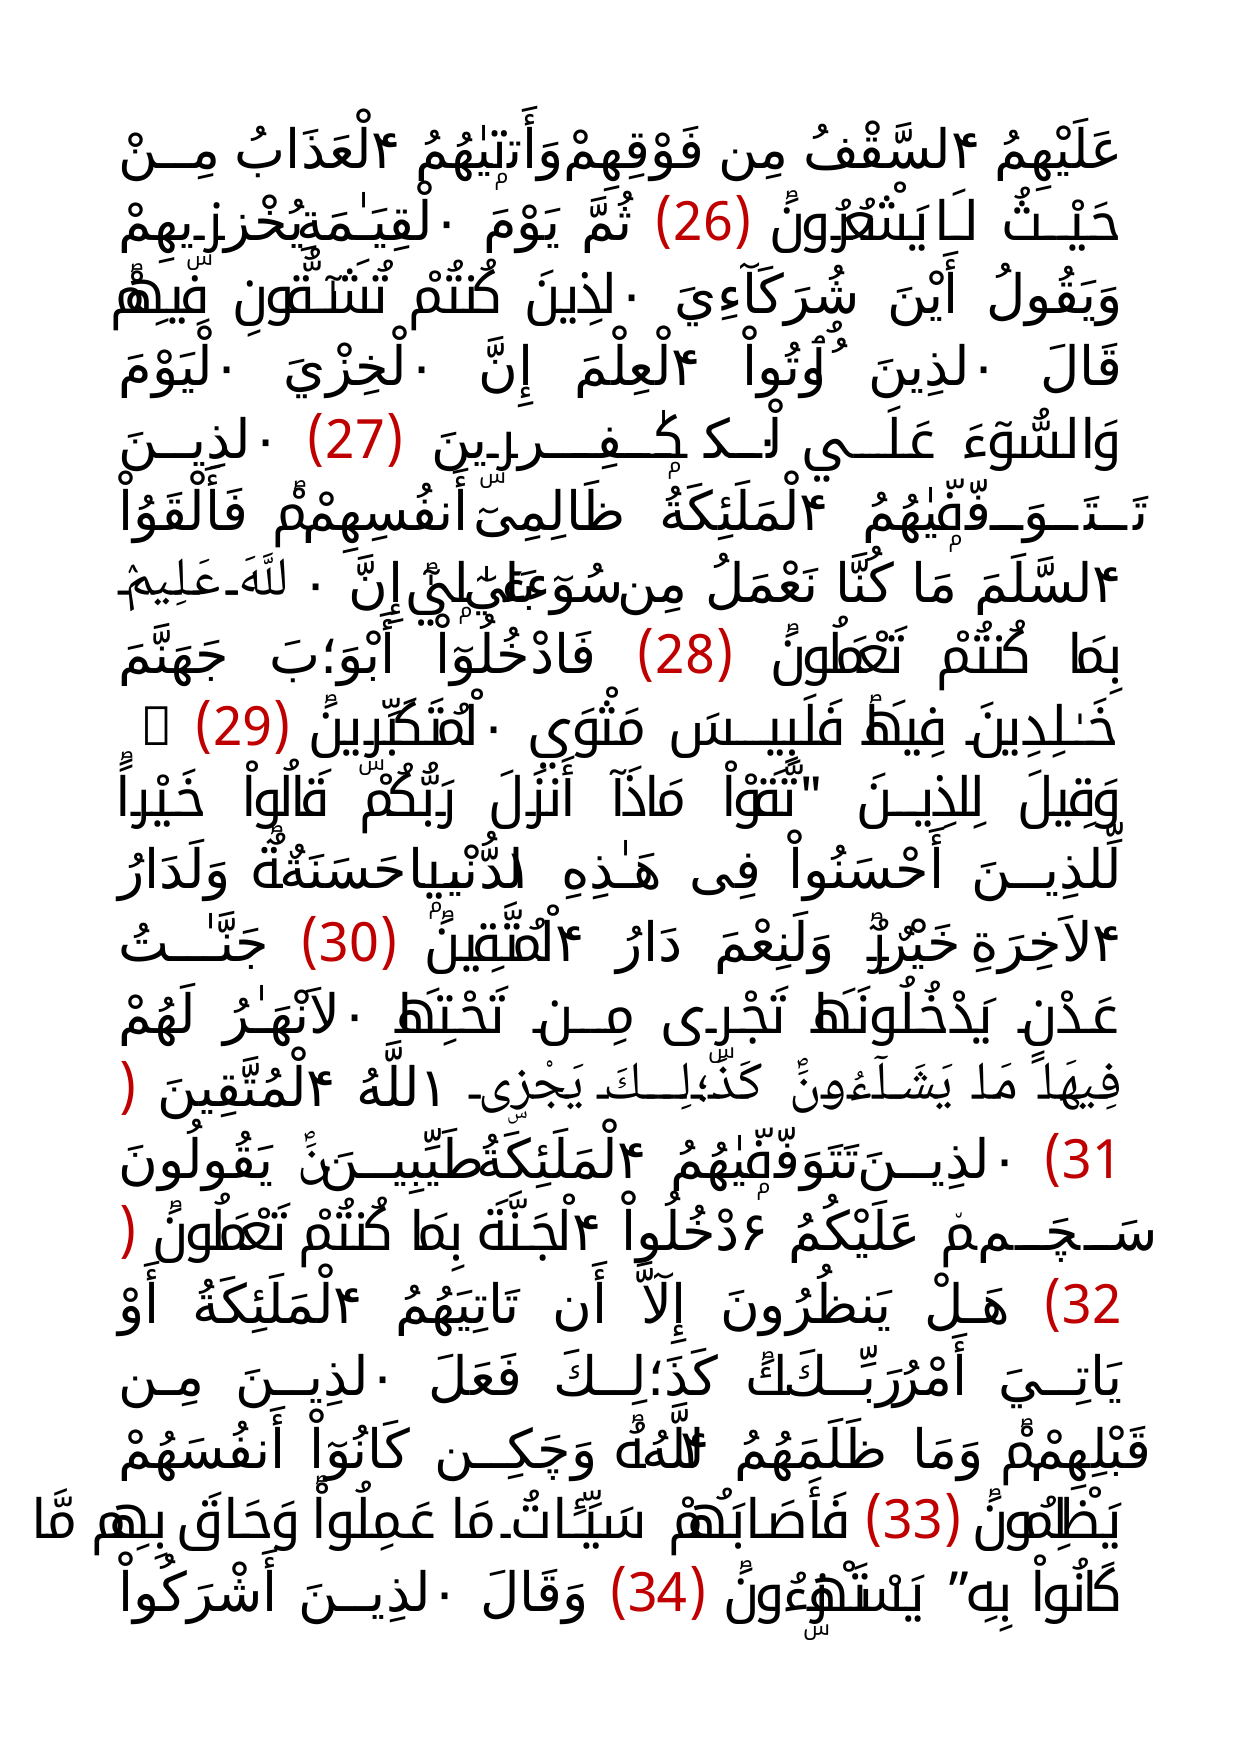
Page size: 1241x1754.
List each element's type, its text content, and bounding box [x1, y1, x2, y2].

text ¥ بِسْمِ ۱للَّهِ ۱لرَّحْمَـٰنِ ۱لرَّحِيمِ أَتۭيٰٓ أَمْرُ ۴للَّهِ فَلاَ تَسْتَعْجِلُوهُؐ سُبْحَـٰنَهُ„ وَتَعَـٰلۭــيٰ عَمَّا يُشْرۣكُونَؐ (1) يُنَزّۣلُ ۴لْمَلَئِكَةَ بِالرُّوحِ مِنَ اَمْرۣهِ” عَلَيٰ مَنْ يَّشَآءُ مِـنْ عِبَادِهِ“ أَنَ اَنذِرُوٓاْ أَنَّهُ„ لآَ إِچَهَ إِلٓاَّ أَنَا فَاتَّقُونِؐ (2) خَلَــقَ ۰لسَّمَـٰوَ؛تتتِ وَالاَرْضَ بِالْحَـقﱢّؐ تَعَـٰلۭــيٰ عَمَّا يُشْرۣكُونَؐ (3) خَلَقَ ۰لِانسَـٰــنَ مِـن نُّطْفَةٍ فَإِذَا هُوَ خَصِيمٌ مُّبِينٌؐ (4) وَالاَنْعَـٰمَ خَلَقَهَاؐ لَكُمْ فِيهَا دِفْءٌ وَمَنَـٰفِعُ وَمِنْهَا تَاكُلُونَؐ (5) وَلَكُمْ فِيهَا جَمَال٘ حِينَ تُرۣيحُونَ وَحِيــنَ تَسْرَحُونَؐ (6) وَتَحْمِــلُ أَثْقَالَكُمُ; إِلَيٰ بَلَدٍ لَّمْ تَكُونُواْ بَـٰلِغِيهِ إِلاَّ بِشِقِّ ۱لاَنفُسِؐ إِنَّ رَبَّكُمْ لَرَءُوفٌ رَّحِيمٌؐ (7) وَالْخَيْلَ وَالْبِغَالَ وَالْحَمِيرَ لِتَرْكَبُوهَا وَزۣينَةًؐ وَيَخْلُقُ مَا لاَ تَعْلَمُونَؐ (8) وَعَلَــي ۰للَّهِ قَصْدُ ۴لسَّبِيلِ وَمِنْهَا جَآئِرٌؐ وَلَوْ شَآءَ لَهَدۭيٰكُمُ; أَجْمَعِينَؐ (9) هُوَ ۰ﻟـذِىٓ أَنزَلَ مِــنَ ۰لسَّمَآءِ مَآءً لَّكُم مِّنْهُ شَرَابببٌ وَمِنْهُ شَجَرٌ فِيهِ تُسِيمُونَؐ (10) يُنۢبِــتُ لَكُم بِهِ ۱لزَّرْعَ وَالزَّيْتُونَ وَاڤنَّخِيلَ وَالاَعْنَـٰــبَ وَمِــن كُــلّۣ ۱لثَّمَرَ؛تِؐ إِنَّ فِى ذَ؛لِــكَ ءَلاَيَةً لِّقَوْمٍ يَتَفَكَّرُونَؐ (11) وَسَخَّرَ لَكُمُ ۴ليْلَ وَالنَّهَارَ وَالشَّمْسَ وَالْقَمَرَ وَالنُّجُومَ مُسَخَّرَ؛تٙ بِأَمْرۣهِؐ“ إِنَّ فِى ذَ؛لِكَ ءَلاَيَـٰــتٍ لِّقَوْمٍ يَعْقِلُونَؐ (12) وَمَا ذَرَأَ لَكُمْ فِى ۱لاَرْضضضِ مُخْتَلِفاٗ اَلْوَ؛نُهُؐ; إِنننَّ فِى ذَ؛لِــكَ ءَلاَيَةً لِّقَوْمٍ يَذَّكَّرُونَؐ (13) وَهُوَ ۰ﻟ﮲ سَخَّرَ ۰ڤْبَحْرَ لِتَاكُلُواْ مِنْهُ لَحْماً طَرۣيّاً وَتَسْتَخْرۣجُواْ مِنْهُ حِلْيَةً تَلْبَسُونَهَاؐ وَتَرَي ۰لْفُلْكَ مَوَاخِرَ فِيهِ وَلِتَبْتَغُواْ مِن فَضْلِهِ” وَلَعَلَّكُمْ تَشْكُرُونَؐ (14) ® وَأَلْقۭـيٰ فِى ۱لاَرْضِ رَوَ؛سِيَ أَن تَمِيدَ بِكُمْ وَأَنْهَـٰراً وَسُبُلًا لَّعَلَّكُمْ تَهْتَدُونَ (15) وَعَچَمَـٰـــتٍؐ وَبِاڤنَّجْمِ هُمْ يَهْتَدُونَؐ (16) أَفَمَــنْ يَّخْلُقُ كَمَــن لاَّ يَخْلُقُؐ أَفَلاَ تَذَّكَّرُونَؐ (17) وَإِن تَعُدُّواْ نِعْمَةَ ۰للَّهِ لاَ تُحْصُوهَآؐ إِنننَّ ۰للَّهَ لَغَفُورٌ رَّحِيمٌؐ (18) وَاللَّهُ يَعْلَمُ مَا تُسِرُّونَ وَمَا تُعْلِنُونَؐ (19) وَالذِيــنَ تَدْعُونَ مِن دُونِ ۱للَّهِ لاَ يَخْلُقُونَ شَيْـٔاً وَهُمْ يُخْلَقُونَؐ (20) أَمْوَ؛ت٘ غَيْرُ أَحْيَآءٍؐ وَمَا يَشْعُرُونَ أَيَّانَ يُبْعَثُونَؐ (21) إِچَهُكُمُ; إِچَهٌ وَ؛حِدٌؐ فَالذِيــنَ لاَ يُومِنُونَ بِالاَخِرَةِ قُلُوبُهُم مُّنكِرَةٌ وَهُم مُّسْتَكْبِرُونَؐ (22) لاَ جَرَمَ أَنننَّ ۰للَّهَ يَعْلَمُ مَا يُسِرُّونَ وَمَا يُعْلِنُونَؐ إِنَّهُ„ لاَ يُحِبُّ ۴لْمُسْتَكْبِـرۣينَؐ (23) وَإِذَا قِيــلَ لَهُم مَّاذَآ أَنزَلَ رَبُّكُمْ قَالُوٓاْ أَسَـٰطِيرُ ۴لاَوَّلِيـنَ (24) ڤِيَحْمِلُوٓاْ أَوْزَارَهُمْ كَامِلَةً يَوْمَ ۰لْقِيَـٰمَةِ وَمِنَ اَوْزۭارۣ ۱لذِيــنَ يُضِلُّونَهُم بِغَيْرۣ عِلْمٖؐ اَلاَ سَآءَ مَا يَزۣرُونَؐ (25) قَدْ مَكَرَ ۰لذِيــنَ مِـن قَبْلِهِمْ فَأَتَــي ۰للَّهُ بُنْيَـٰنَهُم مِّنَ ۰لْقَوَاعِدِ فَخَرَّ عَلَيْهِمُ ۴لسَّقْفُ مِن فَوْقِهِمْ وَأَتۭيٰهُمُ ۴لْعَذَابُ مِــنْ حَيْــثُ لاَ يَشْعُرُونَؐ (26) ثُمَّ يَوْمَ ۰لْقِيَـٰمَةِ يُخْزۣيهِمْ وَيَقُولُ أَيْنَ شُرَكَآءِيَ ۰لذِينَ كُنتُمْ تُشَـٰٓـقُّونِ فِيهِمْؐ قَالَ ۰لذِينَ ٱُوتُواْ ۴لْعِلْمَ إِنَّ ۰لْخِزْيَ ۰لْيَوْمَ وَالسُّوٓءَ عَلَــي ۰لْكۭـٰفِـرۣينَ (27) ۰لذِيــنَ تَتَوَفّۭيٰهُمُ ۴لْمَلَئِكَةُ ظَالِمِىٓ أَنفُسِهِمْؐ فَأَلْقَوُاْ ۴لسَّلَمَ مَا كُنَّا نَعْمَلُ مِن سُوٓءٙ بَلۭيٰٓؐ إِنَّ ۰للَّهَ عَلِيمٛ بِمَا كُنتُمْ تَعْمَلُونَؐ (28) فَادْخُلُوٓاْ أَبْوَ؛بَ جَهَنَّمَ خَـٰلِدِينَ فِيهَاؐ فَلَبِيــسَ مَثْوَي ۰لْمُتَكَبِّرۣينَؐ (29) © وَقِيلَ لِلذِيــنَ "تَّقَوْاْ مَاذَآ أَنزَلَ رَبُّكُمْ قَالُواْ خَيْراًؐ لِّلذِيــنَ أَحْسَنُواْ فِى هَـٰذِهِ ۱لدُّنْيۭا حَسَنَةٌؐ وَلَدَارُ ۴لاَخِرَةِ خَيْرٌؐ وَلَنِعْمَ دَارُ ۴لْمُتَّقِينَؐ (30) جَنَّـٰــتُ عَدْنٍ يَدْخُلُونَهَا تَجْرۣى مِــن تَحْتِهَا ۰لاَنْهَـٰرُ لَهُمْ فِيهَا مَا يَشَآءُونَؐ كَذَ؛لِــكَ يَجْزۣى ۱للَّهُ ۴لْمُتَّقِينَ (31) ۰لذِيــنَ تَتَوَفّۭيٰهُمُ ۴لْمَلَئِكَةُ طَيِّبِيــنَؐ يَقُولُونَ سَچَم٘ عَلَيْكُمُ ۶دْخُلُواْ ۴لْجَنَّةَ بِمَا كُنتُمْ تَعْمَلُونَؐ (32) هَـلْ يَنظُرُونَ إِلٓاَّ أَن تَاتِيَهُمُ ۴لْمَلَئِكَةُ أَوْ يَاتِــيَ أَمْرُ رَبِّــكَؐ كَذَ؛لِــكَ فَعَلَ ۰لذِيــنَ مِـن قَبْلِهِمْؐ وَمَا ظَلَمَهُمُ ۴للَّهُؐ وَچَكِــن كَانُوٓاْ أَنفُسَهُمْ يَظْلِمُونَؐ (33) فَأَصَابَهُمْ سَيِّـَٔاتُ مَا عَمِلُواْؐ وَحَاقَ بِهِم مَّا كَانُواْ بِهِ” يَسْتَهْزۣءُونَؐ (34) وَقَالَ ۰لذِيــنَ أَشْرَكُواْ لَوْ شَآءَ ۰للَّهُ مَا عَبَدْنَا مِــن دُونِهِ” مِن شَيْءٍ نَّحْنُ وَلآَ ءَابَآؤُنَا وَلاَ حَرَّمْنَا مِن دُونِهِ” مِن شَيْءٍؐ كَذَ؛لِكَ فَعَلَ ۰لذِيــنَ مِن قَبْلِهِمْؐ فَهَــلْ عَلَي ۰لرُّسُلِ إِلاَّ ۰لْبَچَغُ ۴لْمُبِينُؐ (35) وَلَقَدْ بَعَثْنَا فِى كُــلّۣ ٱُمَّةٍ رَّسُولٗا اَنُ ۶عْبُدُواْ ۴للَّهَ وَاجْتَنِبُواْ ۴لطَّـٰغُوتَؐ فَمِنْهُم مَّــنْ هَدَي ۰للَّهُؐ وَمِنْهُم مَّــنْ حَقَّــتْ عَلَيْهِ ۱لضَّچَلَةُؐ فَسِيرُواْ فِى ۱لاَرْضِ فَانظُرُواْ كَيْفَ كَانننَ عَـٰقِبَةُ ۴لْمُكَذِّبِينَؐ (36) إِن تَحْرۣصْ عَلَيٰ هُدۭيٰهُمْ فَإِنننَّ ۰للَّهَ لاَ يُهْدۭيٰ مَنْ يُّضِلُّؐ وَمَا لَهُم مِّن نَّــٰصِرۣينَؐ (37) ® وَأَقْسَمُواْ بِاللَّهِ جَهْدَ أَيْمَـٰنِهِمْ لاَ يَبْعَــثُ ۴للَّهُ مَنْ يَّمُوتُؐ بَلۭيٰ وَعْداٗ عَلَيْهِ حَقّاً وَچَكِــنَّ أَكْثَرَ ۰لنَّاسِ لاَ يَعْلَمُونَ (38) لِيُبَيِّــنَ لَهُمُ ۴ﻟ﮲ يَخْتَلِفُونَ فِيهِ وَلِيَعْلَمَ ۰لذِيــنَ كَفَرُوٓاْ أَنَّهُمْ كَانُواْ كَـٰذِبِينَؐ (39) إِنَّمَا قَوْلُنَا لِشَىْءٖ اِذَآ أَرَدْنَـٰهُ أَن نَّقُولَ لَهُ„ كُنؐ فَيَكُونُؐ (40) وَالذِيــنَ هَاجَرُواْ فِى ۱للَّهِ مِـنۢ بَعْدِ مَا ظُلِمُواْ لَنُبَوّۣيؕنَّهُمْ فِى ۱لدُّنْيۭا حَسَنَةًؐ وَلَأَجْرُ ۴لاَخِرَةِ أَكْبَرُ لَوْ كَانُواْ يَعْلَمُونَؐ (41) ۰لذِيــنَ صَبَرُواْ وَعَلَيٰ رَبِّهِمْ يَتَوَكَّلُونَؐ (42) وَمَآ أَرْسَلْنَا مِن قَبْلِكَ إِلاَّ رۣجَالًا يُوحۭيٰٓ إِلَيْهِمْ فَسْـَٔلُوٓاْ أَهْلَ ۰لذِّكْرۣ إِن كُنتُمْ لاَ تَعْلَمُونَ (43) بِالْبَيِّنَـٰــتِ وَالزُّبُـرۣؐ وَأَنزَلْنَآ إِلَيْكَ ۰لذِّكْرَ لِتُبَيِّنَ لِلنَّاسسسِ مَا نُزّۣلَ إِلَيْهِمْ وَلَعَلَّهُمْ يَتَفَكَّرُونَؐ (44) أَفَأَمِــنَ ۰لذِينَ مَكَرُواْ ۴لسَّيِّـَٔاتِ أَنننْ يَّخْسِفَ ۰للَّهُ بِهِمُ ۴لاَرْضَ أَوْ يَاتِيَهُمُ ۴لْعَذَابببُ مِــنْ حَيْثُ لاَ يَشْعُرُونَ (45) أَوْ يَاخُذَهُمْ فِى تَقَلُّبِهِمْ فَمَا هُم بِمُعْجِزۣينَ (46) أَوْ يَاخُذَهُمْ عَلَيٰ تَخَوُّفٍؐ فَإِنَّ رَبَّكُمْ لَرَءُوفٌ رَّحِيم٘ؐ (47) اَوَلَمْ يَرَوۣاْ اِلَــيٰ مَا خَلَقَ ۰للَّهُ مِن شَيْءٍ يَتَفَيَّؤُاْ ظِچَلُهُ„ عَنِ ۱لْيَمِينِ وَالشَّمَآئِــلۣ سُجَّداً لِّلهِ وَهُمْ دَ؛خِرُونَؐ (48) وَلِلهِ يَسْجُدُ مَا فِى ۱لسَّمَـٰوَ؛تتتِ وَمَا فِى ۱لاَرْضِ مِن دَآبَّةٍ وَالْمَلَئِكَةُ وَهُمْ لاَ يَسْتَكْبِرُونَ (49) يَخَافُونَ رَبَّهُم مِّن فَوْقِهِمْ وَيَفْعَلُونَ مَا يُومَرُونَؐ ¦ (50) ¤ وَقَالَ ۰للَّهُ لاَ تَتَّخِذُوٓاْ إِچَهَيْـنِ 'ثْنَيْــنۣؐ إِنَّمَا هُوَ إِچَهٌ وَ؛حِدٌؐ فَإِيَّـٰيَ فَارْهَبُونِؐ (51) وَلَهُ„ مَا فِى ۱لسَّمَـٰوَ؛تِ وَالاَرْضِؐ وَلَهُ ۴لدِّينُ وَاصِباٗؐ اَفَغَيْرَ ۰للَّهِ تَتَّقُونَؐ (52) وَمَا بِكُم مِّــن نِّعْمَةٍ فَمِــنَ ۰للَّهِؐ ثُمَّ إِذَا مَسَّكُمُ ۴لضُّرُّ فَإِلَيْهِ تَجْــَٔـرُونَؐ (53) ثُمَّ إِذَا كَشَفَ ۰لضُّرَّ عَنكُمُ; إِذَا فَرۣيـقٌ مِّنكُم بِرَبِّهِمْ يُشْرۣكُونَ (54) لِيَكْفُرُواْ بِمَآ ءَاتَيْنَـٰهُمْؐ فَتَمَتَّعُواْؐ فَسَوْفَ تَعْلَمُونَؐ (55) وَيَجْعَلُونَ لِمَا لاَ يَعْلَمُونَ نَصِيباً مِّمَّا رَزَقْنَـٰهُمْؐ تَاللَّهِ لَتُسْــَٔلُــنَّ عَمَّا كُنتُمْ تَفْتَرُونَؐ (56) وَيَجْعَلُونَ لِلهِ ۱لْبَنَـٰــتِ سُبْحَـٰنَهُؐ„ وَلَهُم مَّا يَشْتَهُونَؐ (57) وَإِذَا بُشِّرَ أَحَدُهُم بِالاُنثۭــيٰ ظَلَّ وَجْهُهُ„ مُسْوَدّاً وَهُوَ كَظِيمٌ (58) يَتَوَ؛رۭيٰ مِنَ ۰لْقَوْمِ مِن سُوٓءِ مَا بُشِّرَ بِهِؐ“ أَيُمْسِكُهُ„ عَلَيٰ هُونٖ اَمْ يَدُسُّهُ„ فِى ۱لتُّرَابِؐ أَلاَ سَآءَ مَا يَحْكُمُونَؐ (59) لِلذِيــنَ لاَ يُومِنُونَ بِالاَخِرَةِ مَثَلُ ۴لسَّوْءِؐ وَلِلهِ ۱لْمَثَــلُ ۴لاَعْلۭيٰؐ وَهُوَ ۰لْعَزۣيزُ ۴لْحَكِيمُؐ (60) وَلَوْ يُوَ۬اخِذُ ۴للَّهُ ۴لنَّاسسسَ بِظُلْمِهِم مَّا تَرَكَ عَلَيْهَا مِــن دَآبَّةٍؐ وَچَكِنْ يُّوَ۬خِّرُهُمُ; إِلَـيٰٓ أَجَــلٍ مُّسَمّيًؐ فَإِذَا جَآءَ اجَلُهُمْ لاَ يَسْتَـٰخِرُونَ سَاعَةًؐ وَلاَ يَسْتَقْدِمُونَؐ (61) وَيَجْعَلُونَ لِلهِ مَا يَكْرَهُونَؐ وَتَصِفُ أَلْسِنَتُهُمُ ۴لْكَذِبببَ أَنننَّ لَهُمُ ۴لْحُسْنۭيٰؐ لاَ جَرَمَ أَنننَّ لَهُمُ ۴لنَّارَ وَأَنَّهُم مُّفْرۣطُونَؐ (62) ® تَاللَّهِ لَقَدَ اَرْسَلْنَآ إِلَيٰٓ ٱُمَمٍ مِّــن قَبْلِــكَ فَزَيَّــنَ لَهُمُ ۴لشَّيْطَـٰــنُ أَعْمَـٰلَهُمْ فَهُوَ وَلِيُّهُمُ ۴لْيَوْمَؐ وَلَهُمْ عَذَاب٘ اَلِيمٌؐ (63) وَمَآ أَنزَلْنَا عَلَيْكَ ۰لْكِتَـٰــبَ إِلاَّ لِتُبَيِّــنَ لَهُمُ ۴ﻟ﮲ 'خْتَلَفُواْ فِيهِ وَهُديً وَرَحْمَةً لِّقَوْمٍ يُومِنُونَؐ (64) وَاللَّهُ أَنزَلَ مِــنَ ۰لسَّمَآءِ مَآءً فَأَحْيۭا بِهِ ۱لاَرْضضضَ بَعْدَ مَوْتِهَآؐ إِنَّ فِى ذَ؛لِكَ ءَلاَيَةً لِّقَوْمٍ يَسْمَعُونَؐ (65) وَإِنَّ لَكُمْ فِى ۱لاَنْعَـٰمِ لَعِبْرَةًؐ نَّسْقِيكُم مِّمَّا فِى بُطُونِهِ” مِنۢ بَيْنِ فَرْثثثٍ وَدَمٍ لَّبَـﻨـاٗ خَالِصاً سَآئِغاً لِّلشَّـٰرۣبِينَ (66) وَمِن ثَمَرَ؛تِ ۱لنَّخِيلِ وَالاَعْنَـٰــبِ تَتَّخِذُونننَ مِنْهُ سَكَراً وَرۣزْقاٗ حَسَناٗؐ اِنَّ فِى ذَ؛لِــكَ ءَلاَيَةً لِّقَوْمٍ يَعْقِلُونَؐ (67) وَأَوْحۭيٰ رَبُّــكَ إِلَــي ۰ڤنَّحْلِ أَنِ 'تَّخِذِى مِنَ ۰لْجِبَالِ بُيُوتاً وَمِنَ ۰ڤشَّجَرۣ وَمِمَّا يَعْرۣشُونَ (68) ثُمَّ كُلِى مِــن كُــلّۣ ۱لثَّمَرَ؛تتتِ فَاسْلُكِى سُبُلَ رَبِّــكِ ذُلُلًؐا يَخْرُجُ مِـنۢ بُطُونِهَا شَرَابببٌ مُّخْتَلِف٘ اَلْوَ؛نُهُ„ فِيهِ شِفَآءٌ لِّلنَّاسِؐ إِنَّ فِى ذَ؛لِــكَ ءَلاَيَةً لِّقَوْمٍ يَتَفَكَّرُونَؐ (69) وَاللَّهُ خَلَقَكُمْ ثُمَّ يَتَوَفّۭيٰكُمْؐ وَمِنكُم مَّنْ يُّرَدُّ إِلَيٰٓ أَرْذَلِ ۱لْعُمُرۣ لِكَىْ لاَ يَعْلَمَ بَعْدَ عِلْمٍ شَيْـٔاٗؐ اِنننَّ ۰للَّهَ عَلِيمٌ قَدِيرٌؐ (70) © وَاللَّهُ فَضَّلَ بَعْضَكُمْ عَلَيٰ بَعْضٍ فِى ۱لرّۣزْقِؐ فَمَا ۰لذِيــنَ فُضِّلُواْ بِرَآدِّځ رۣزْقِهِمْ عَلَــيٰ مَا مَلَكَــتَ اَيْمَـٰنُهُمْ فَهُمْ فِيهِ سَوَآء٘ؐ اَفَبِنِعْمَةِ ۱للَّهِ يَجْحَدُونَؐ (71) وَاللَّهُ جَعَــلَ لَكُم مِّــنَ اَنفُسِكُمُ; أَزْوَ؛جاً وَجَعَــلَ لَكُم مِّنَ اَزْوَ؛جِكُم بَنِينَ وَحَفَدَةًؐ وَرَزَقَكُم مِّــنَ ۰لطَّيِّبَـٰتِؐ أَفَبِالْبَـٰطِلِ يُومِنُونَ وَبِنِعْمَــتِ ۱للَّهِ هُمْ يَكْفُرُونَؐ (72) وَيَعْبُدُونَ مِــن دُونِ ۱للَّهِ مَا لاَ يَمْلِــكُ لَهُمْ رۣزْقاً مِّــنَ ۰لسَّمَـٰوَ؛تتتِ وَالاَرْضضضِ شَيْـٔاً وَلاَ يَسْتَطِيعُونَؐ (73) فَلاَ تَضْرۣبُواْ لِلهِ ۱لاَمْثَالَؐ إِنننَّ ۰للَّهَ يَعْلَمُؐ وَأَنتُمْ لاَ تَعْلَمُونَؐ (74) ضَرَبَ ۰للَّهُ مَثَلٗا عَبْداً مَّمْلُوكاً لاَّ يَقْدِرُ عَلَيٰ شَيْءٍ وَمَن رَّزَقْنَـٰهُ مِنَّا رۣزْقاٗ حَسَناً فَهُوَ يُنفِـقُ مِنْهُ سِرّاً وَجَهْراٗ هَلْ يَسْتَوُﹼنَؐ ۰لْحَمْدُ لِلهِؐ بَلَ اَكْثَرُهُمْ لاَ يَعْلَمُونَؐ (75) وَضَرَبَ ۰للَّهُ مَثَلًا رَّجُلَيْنِ أَحَدُهُمَآ أَبْكَمُ لاَ يَقْدِرُ عَلَيٰ شَيْءٍ وَهُوَ كَلّﹲ عَلَيٰ مَوْلۭيٰهُ أَيْنَمَا يُوَجِّههُّ لاَ يَاتِ بِخَيْر۫هَلْ يَسْتَوۣى هُوَ وَمَـنْ يَّامُرُ بِالْعَدْلِ وَهُوَ عَلَــيٰ صِرَ؛طٍ مُّسْتَقِيمٍؐ (76) وَلِلهِ غَيْــبُ ۴لسَّمَـٰوَ؛تِ وَالاَرْضِؐ وَمَآ أَمْرُ ۴لسَّاعَةِ إِلاَّ كَڤَمْحِ ۱لْبَصَرۣ أَوْ هُوَ أَقْرَبببُؐ إِنننَّ ۰للَّهَ عَلَــيٰ كُــلّۣ شَيْءٍ قَدِيرٌؐ (77) وَاللَّهُ أَخْرَجَكُم مِّنۢ بُطُونِ ٱُمَّهَـٰتِكُمْ لاَ تَعْلَمُونَ شَيْـٔاًؐ وَجَعَــلَ لَكُمُ ۴لسَّمْعَ وَالاَبْصَـٰرَ وَالاَفْـِٕدَةَ لَعَلَّكُمْ تَشْكُرُونَؐ (78) ® أَلَمْ يَرَوۣاْ اِلَــي ۰لطَّيْرۣ مُسَخَّرَ؛تٍ فِى جَوّۣ ۱لسَّمَآءِ مَا يُمْسِكُهُنَّ إِلاَّ ۰للَّهُؐ إِنَّ فِى ذَ؛لِكَ ءَلاَيَـٰــتٍ لِّقَوْمٍ يُومِنُونَؐ (79) وَاللَّهُ جَعَلَ لَكُم مِّنۢ بُيُوتِكُمْ سَكَناً وَجَعَــلَ لَكُم مِّن جُلُودِ ۱لاَنْعَـٰمِ بُيُوتاً تَسْتَخِفُّونَهَا يَوْمَ ظَعَنِكُمْ وَيَوْمَ إِقَامَتِكُمْؐ وَمِنَ اَصْوَافِهَا وَأَوْبۭارۣهَا وَأَشْعۭارۣهَآ أَثَـٰثاً وَمَتَـٰعاٗ اِلَيٰ حِينٍؐ (80) وَاللَّهُ جَعَــلَ لَكُم مِّمَّا خَلَقَ ظِچَلًا وَجَعَــلَ لَكُم مِّنَ ۰لْجِبَالِ أَكْنَـٰناً وَجَعَــلَ لَكُمْ سَرَ؛بِيلَ تَقِيكُمُ ۴لْحَرَّ وَسَرَ؛بِيلَ تَقِيكُم بَأْسَكُمْؐ كَذَ؛لِــكَ يُتِمُّ نِعْمَتَهُ„ عَلَيْكُمْ لَعَلَّكُمْ تُسْلِمُونَؐ (81) فَإِن تَوَلَّوْاْ فَإِنَّمَا عَلَيْكَ ۰لْبَچَغُ ۴لْمُبِيـنُؐ (82) يَعْرۣفُونَ نِعْمَــتَ ۰للَّهِ ثُمَّ يُنكِرُونَهَاؐ وَأَكْثَرُهُمُ ۴لْكَـٰفِرُونَؐ (83) وَيَوْمَ نَبْعَــثُ مِــن كُــلّۣ ٱُمَّةٍ شَهِيداً ثُمَّ لاَ يُوذَنُ لِلذِينَ كَفَرُواْ وَلاَ هُمْ يُسْتَعْتَبُونَؐ (84) وَإِذَا رَءَا ۰لذِينَ ظَلَمُواْ ۴لْعَذَابَ فَلاَ يُخَفَّفُ عَنْهُمْ وَلاَ هُمْ يُنظَرُونَؐ (85) وَإِذَا رَءَا ۰لذِيــنَ أَشْرَكُواْ شُرَكَآءَهُمْ قَالُواْ رَبَّنَا هَـٰٓؤُلآَءِ شُرَكَآؤُنَا ۰لذِيــنَ كُنَّا نَدْعُواْ مِــن دُونِــكَؐ فَأَلْقَوۣاْ اِلَيْهِمُ ۴لْقَوْلَ إِنَّكُمْ لَكَـٰذِبُونَؐ (86) وَأَلْقَوۣاْ اِلَــي ۰للَّهِ يَوْمَئِذٖ ۱لسَّلَمَؐ وَضَــلَّ عَنْهُم مَّا كَانُواْ يَفْتَرُونَؐ (87) ۰لذِينَ كَفَرُواْ وَصَدُّواْ عَــن سَبِيلِ ۱للَّهِ زۣدْنَـٰهُمْ عَذَاباً فَوْقَ ۰لْعَذَابِ بِمَا كَانُواْ يُفْسِدُونَؐ (88) وَيَوْمَ نَبْعَثُ فِى كُلِّ ٱُمَّةٍ شَهِيداٗ عَلَيْهِم مِّــنَ اَنفُسِهِمْ وَجِيؔنَا بِكَ شَهِيداٗ عَلَيٰ هَـٰٓؤُلآَءِؐ وَنَزَّلْنَا عَلَيْــكَ ۰لْكِتَـٰــبَ تِبْيَـٰناً لِّكُــلّۣ شَيْءٍ وَهُديً وَرَحْمَةً وَبُشْرۭيٰ لِلْمُسْلِمِينَؐ (89) ¥ إِنننَّ ۰للَّهَ يَامُرُ بِالْعَدْلِ وَالِاحْسَـٰنِ وَإِيتَآءِىْ ذى ۱لْقُرْبۭيٰؐ وَيَنْهۭــيٰ عَنِ ۱ڤْفَحْشَآءِ وَالْمُنكَرۣ وَالْبَغْيِؐ يَعِظُكُمْ لَعَلَّكُمْ تَذَّكَّرُونَؐ (90) وَأَوْفُواْ بِعَهْدِ ۱للَّهِ إِذَا عَـٰهَدتُّمْؐ وَلاَ تَنقُضُواْ ۴لاَيْمَـٰــنَ بَعْدَ تَوْكِيدِهَا وَقَدْ جَعَلْتُمُ ۴للَّهَ عَلَيْكُمْ كَفِيلٗؐا اِنننَّ ۰للَّهَ يَعْلَمُ مَا تَفْعَلُونَؐ (91) وَلاَ تَكُونُواْ كَالتِى نَقَضَــتْ غَزْلَهَا مِـنۢ بَعْدِ قُوَّةٖ اَنكَـٰثاً تَتَّخِذُونَ أَيْمَـٰنَكُمْ دَخَلَۢا بَيْنَكُمُ; أَن تَكُونَ ٱُمَّة٘ هِيَ أَرْبۭــيٰ مِنُ ۷مَّةٖؐ اِنَّمَا يَبْلُوكُمُ ۴للَّهُ بِهِؐ” [118, 118, 1122, 1633]
